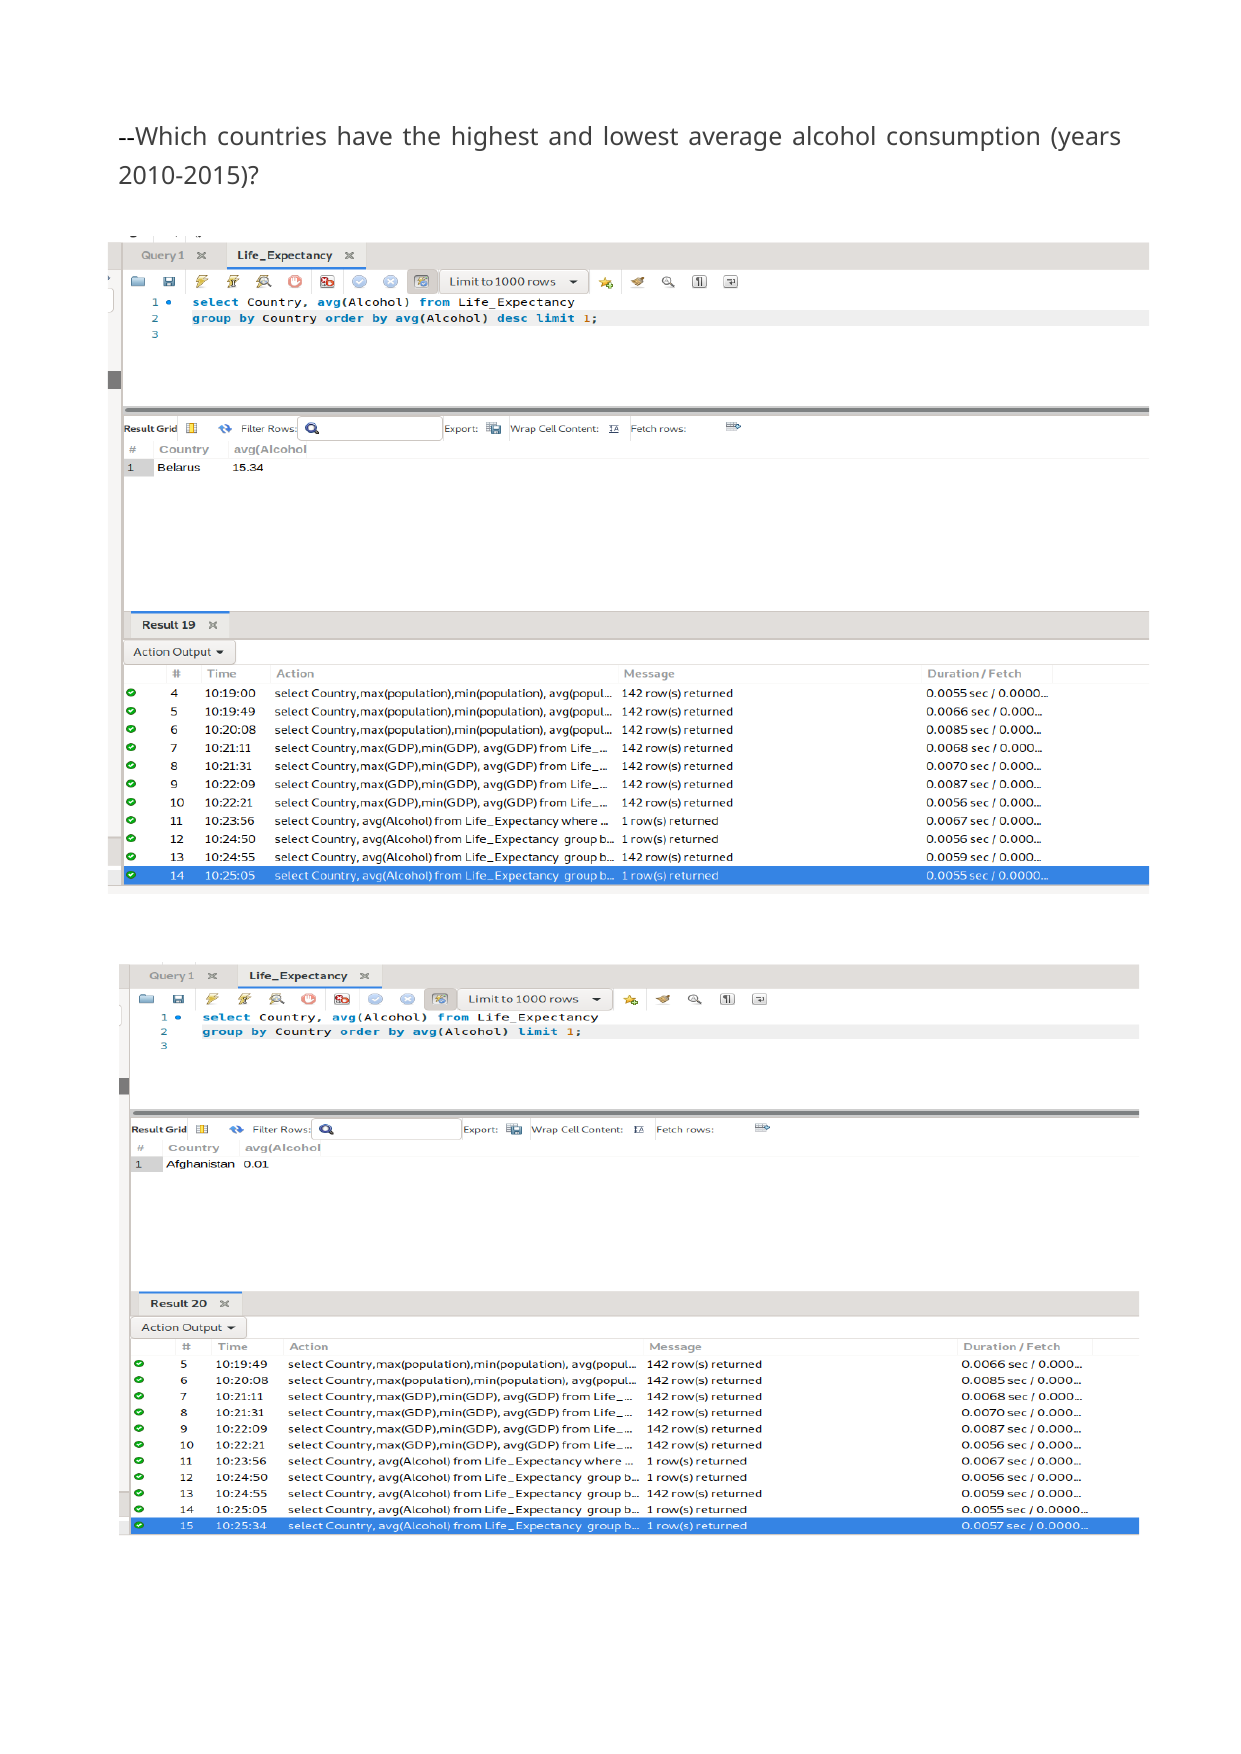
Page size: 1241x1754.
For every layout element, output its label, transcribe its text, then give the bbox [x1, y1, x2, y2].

picture [119, 962, 1033, 1536]
picture [107, 236, 1150, 894]
text --Which countries have the highest and lowest average alcohol consumption (years 2010-2015)? [118, 118, 1122, 191]
